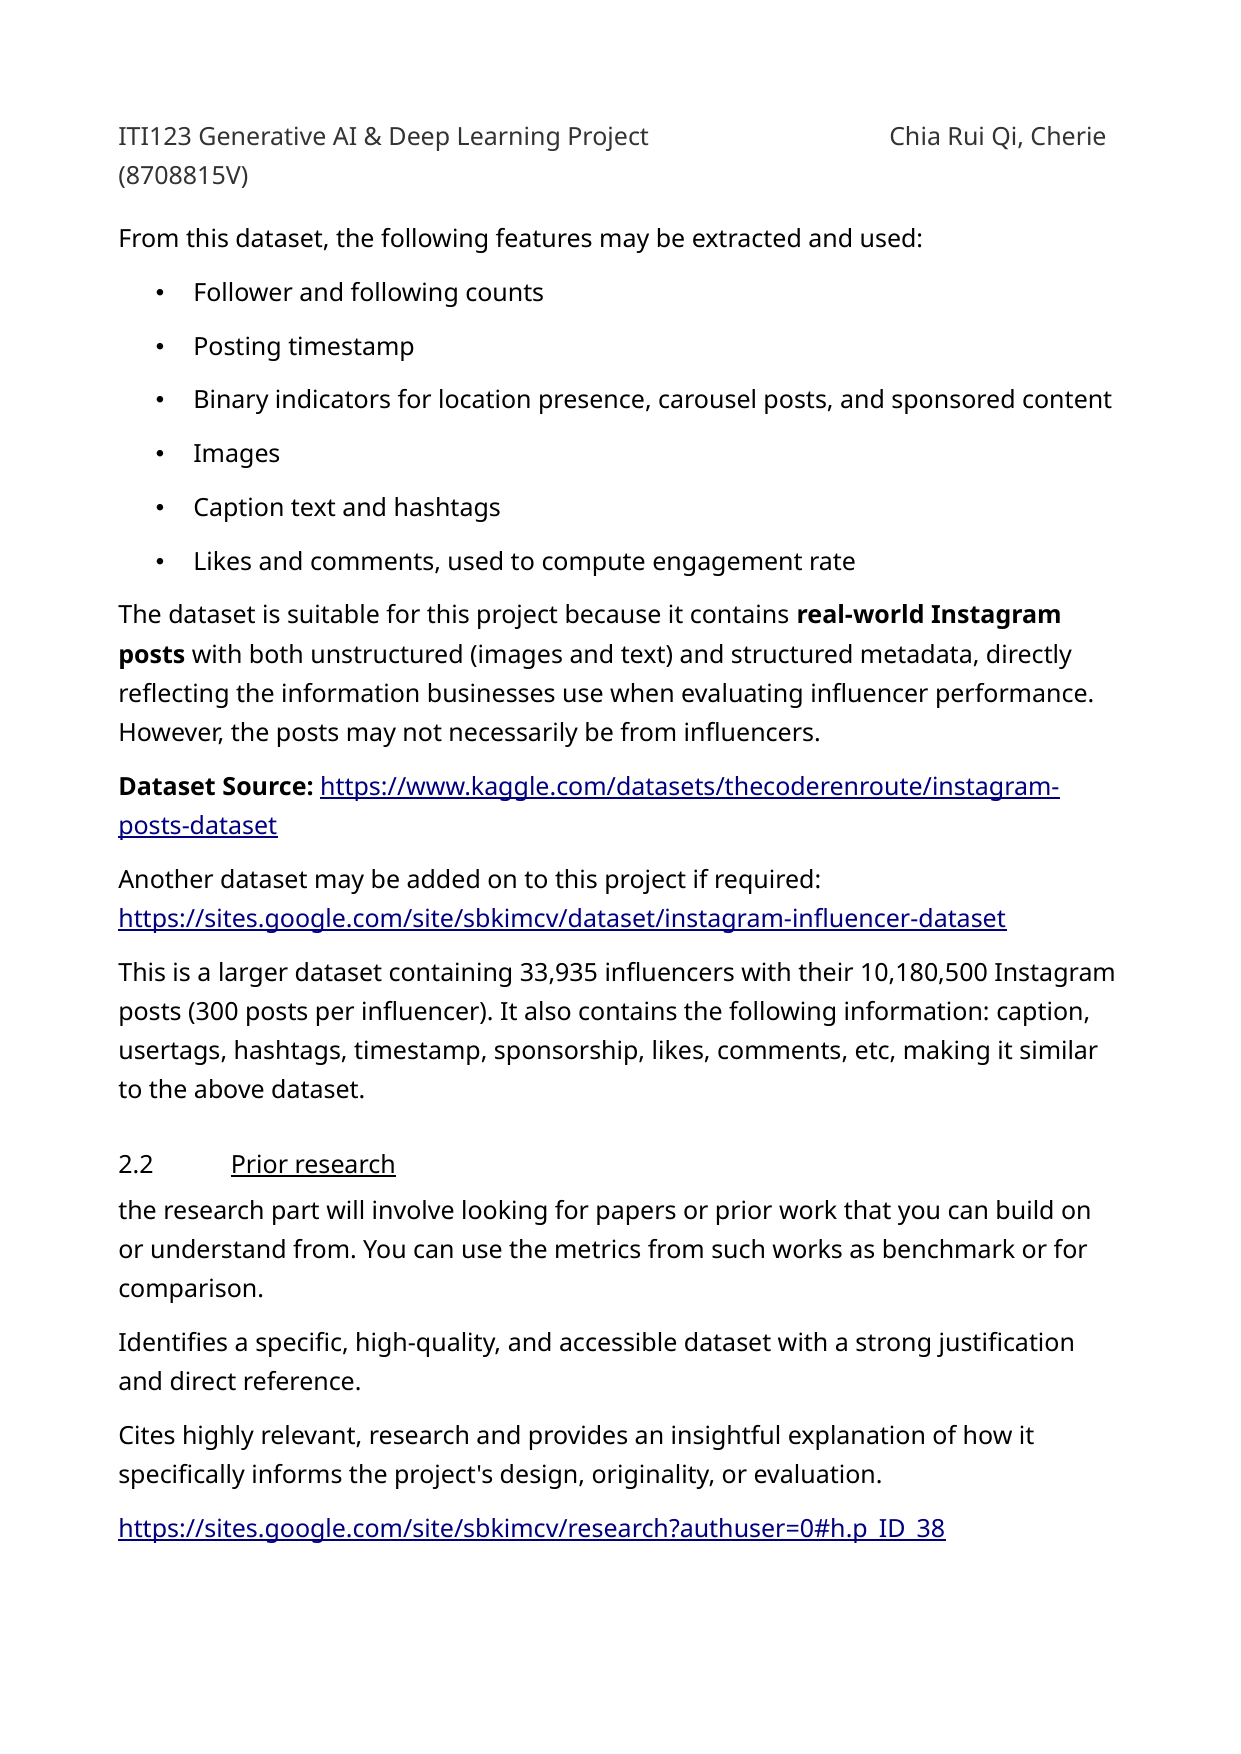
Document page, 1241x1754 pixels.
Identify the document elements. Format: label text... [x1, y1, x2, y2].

list Caption text and hashtags [156, 489, 1122, 524]
list Likes and comments, used to compute engagement rate [156, 543, 1122, 577]
text This is a larger dataset containing 33,935 influencers with their 10,180,500 Instagram posts (300 posts per influencer). It also contains the following information: caption, usertags, hashtags, timestamp, sponsorship, likes, comments, etc, making it similar to the above dataset. [118, 954, 1122, 1106]
text Cites highly relevant, research and provides an insightful explanation of how it specifically informs the project's design, originality, or evaluation. [118, 1418, 1122, 1491]
text From this dataset, the following features may be extracted and used: [118, 221, 1122, 255]
text https://sites.google.com/site/sbkimcv/research?authuser=0#h.p_ID_38 [118, 1511, 1122, 1545]
text Identifies a specific, high-quality, and accessible dataset with a strong justification and direct reference. [118, 1325, 1122, 1398]
text Dataset Source: https://www.kaggle.com/datasets/thecoderenroute/instagram-posts-dataset [118, 768, 1122, 842]
text Another dataset may be added on to this project if required: https://sites.google.com/site/sbkimcv/dataset/instagram-influencer-dataset [118, 861, 1122, 934]
list Binary indicators for location presence, carousel posts, and sponsored content [156, 382, 1122, 416]
list Follower and following counts [156, 274, 1122, 309]
text The dataset is suitable for this project because it contains real-world Instagram posts with both unstructured (images and text) and structured metadata, directly reflecting the information businesses use when evaluating influencer performance. However, the posts may not necessarily be from influencers. [118, 597, 1122, 749]
text the research part will involve looking for papers or prior work that you can build on or understand from. You can use the metrics from such works as benchmark or for comparison. [118, 1193, 1122, 1305]
list Images [156, 436, 1122, 470]
list Posting timestamp [156, 328, 1122, 362]
subtitle Prior research [118, 1146, 1122, 1180]
